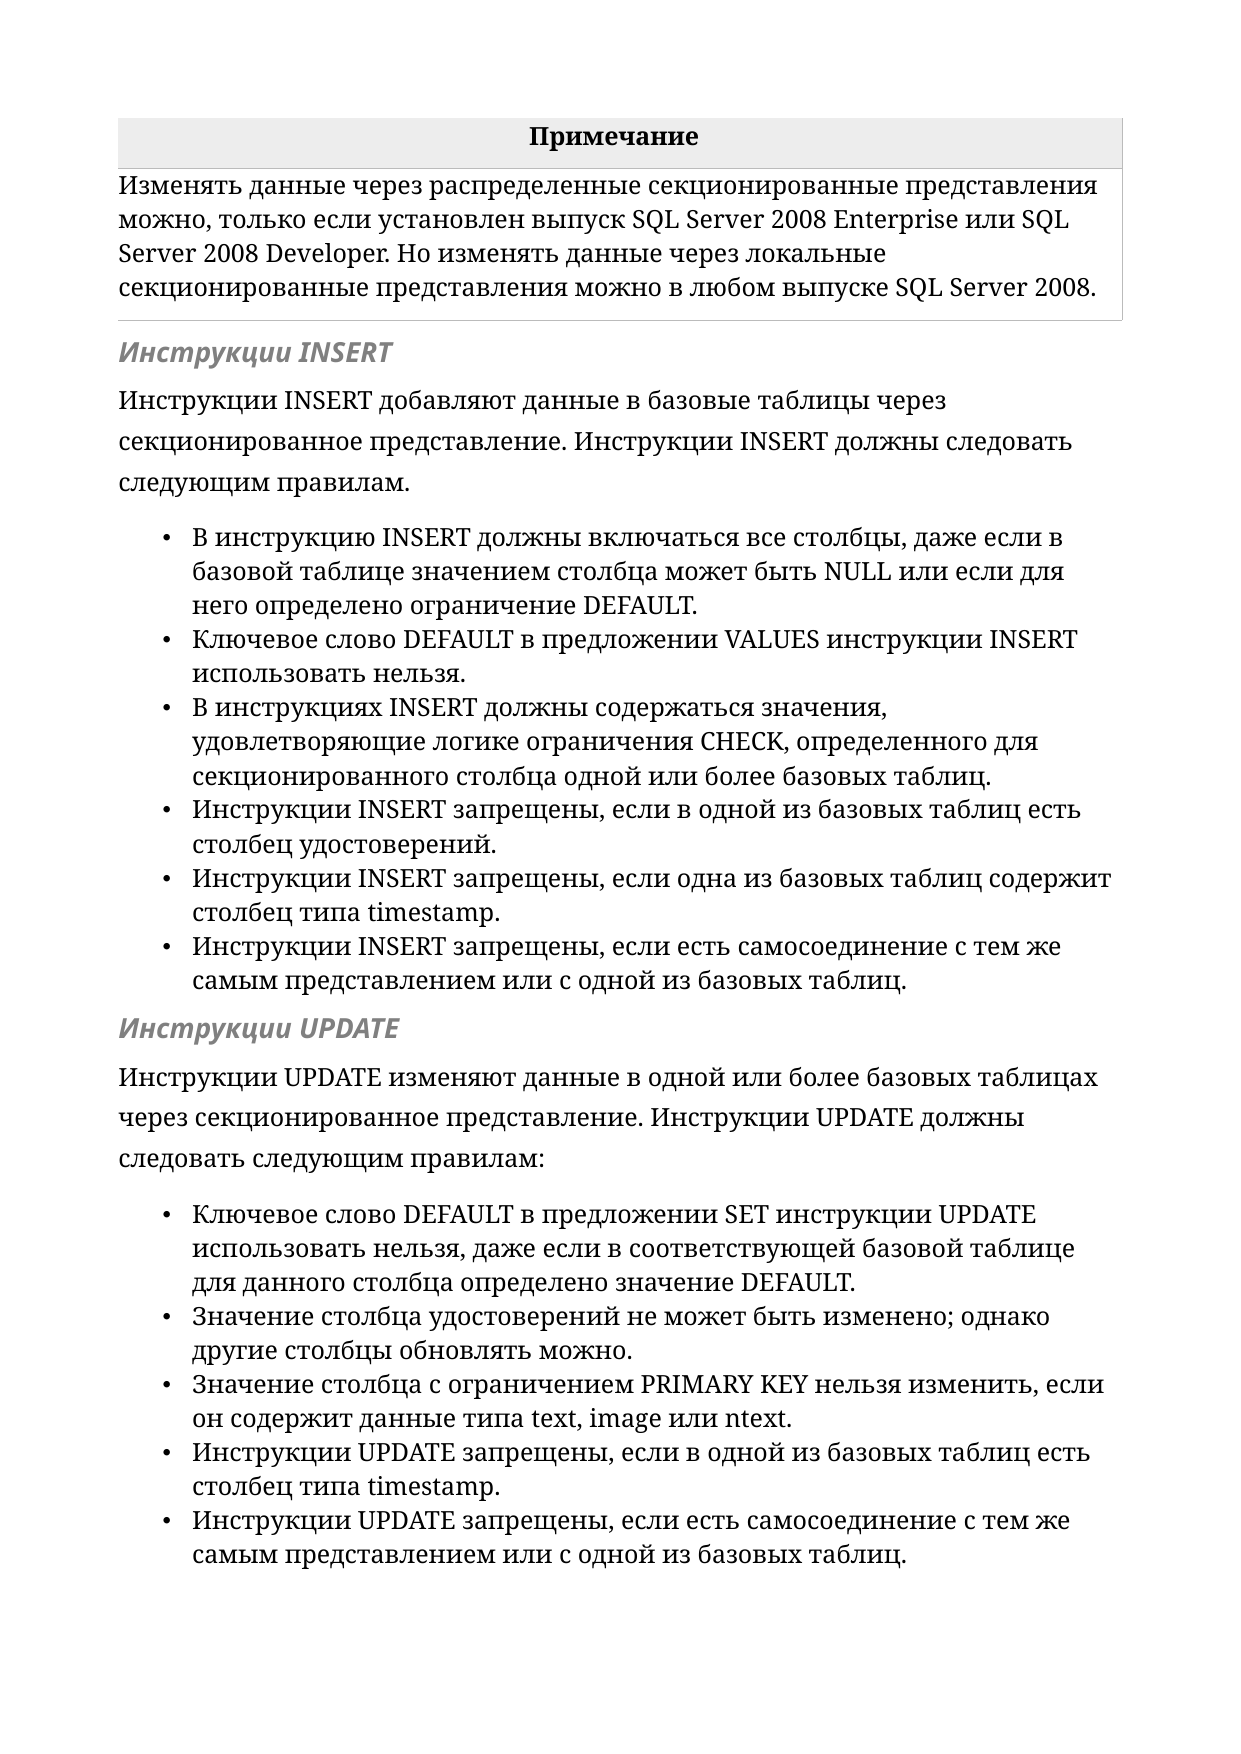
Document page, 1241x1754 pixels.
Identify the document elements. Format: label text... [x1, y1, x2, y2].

list В инструкциях INSERT должны содержаться значения, удовлетворяющие логике ограничения CHECK, определенного для секционированного столбца одной или более базовых таблиц. [162, 690, 1122, 792]
list Инструкции UPDATE запрещены, если в одной из базовых таблиц есть столбец типа timestamp. [162, 1435, 1122, 1503]
text Инструкции UPDATE изменяют данные в одной или более базовых таблицах через секционированное представление. Инструкции UPDATE должны следовать следующим правилам: [118, 1059, 1122, 1175]
list Ключевое слово DEFAULT в предложении SET инструкции UPDATE использовать нельзя, даже если в соответствующей базовой таблице для данного столбца определено значение DEFAULT. [162, 1196, 1122, 1298]
subtitle Инструкции UPDATE [118, 1009, 1122, 1047]
list В инструкцию INSERT должны включаться все столбцы, даже если в базовой таблице значением столбца может быть NULL или если для него определено ограничение DEFAULT. [162, 520, 1122, 622]
list Инструкции UPDATE запрещены, если есть самосоединение с тем же самым представлением или с одной из базовых таблиц. [162, 1503, 1122, 1571]
table_cell Изменять данные через распределенные секционированные представления можно, только если установлен выпуск SQL Server 2008 Enterprise или SQL Server 2008 Developer. Но изменять данные через локальные секционированные представления можно в любом выпуске SQL Server 2008. [118, 169, 1122, 320]
text Инструкции INSERT добавляют данные в базовые таблицы через секционированное представление. Инструкции INSERT должны следовать следующим правилам. [118, 383, 1122, 498]
list Значение столбца с ограничением PRIMARY KEY нельзя изменить, если он содержит данные типа text, image или ntext. [162, 1367, 1122, 1435]
subtitle Инструкции INSERT [118, 332, 1122, 370]
list Значение столбца удостоверений не может быть изменено; однако другие столбцы обновлять можно. [162, 1298, 1122, 1367]
table_header Примечание [118, 118, 1122, 168]
list Ключевое слово DEFAULT в предложении VALUES инструкции INSERT использовать нельзя. [162, 622, 1122, 690]
list Инструкции INSERT запрещены, если одна из базовых таблиц содержит столбец типа timestamp. [162, 860, 1122, 928]
list Инструкции INSERT запрещены, если в одной из базовых таблиц есть столбец удостоверений. [162, 792, 1122, 860]
list Инструкции INSERT запрещены, если есть самосоединение с тем же самым представлением или с одной из базовых таблиц. [162, 928, 1122, 997]
